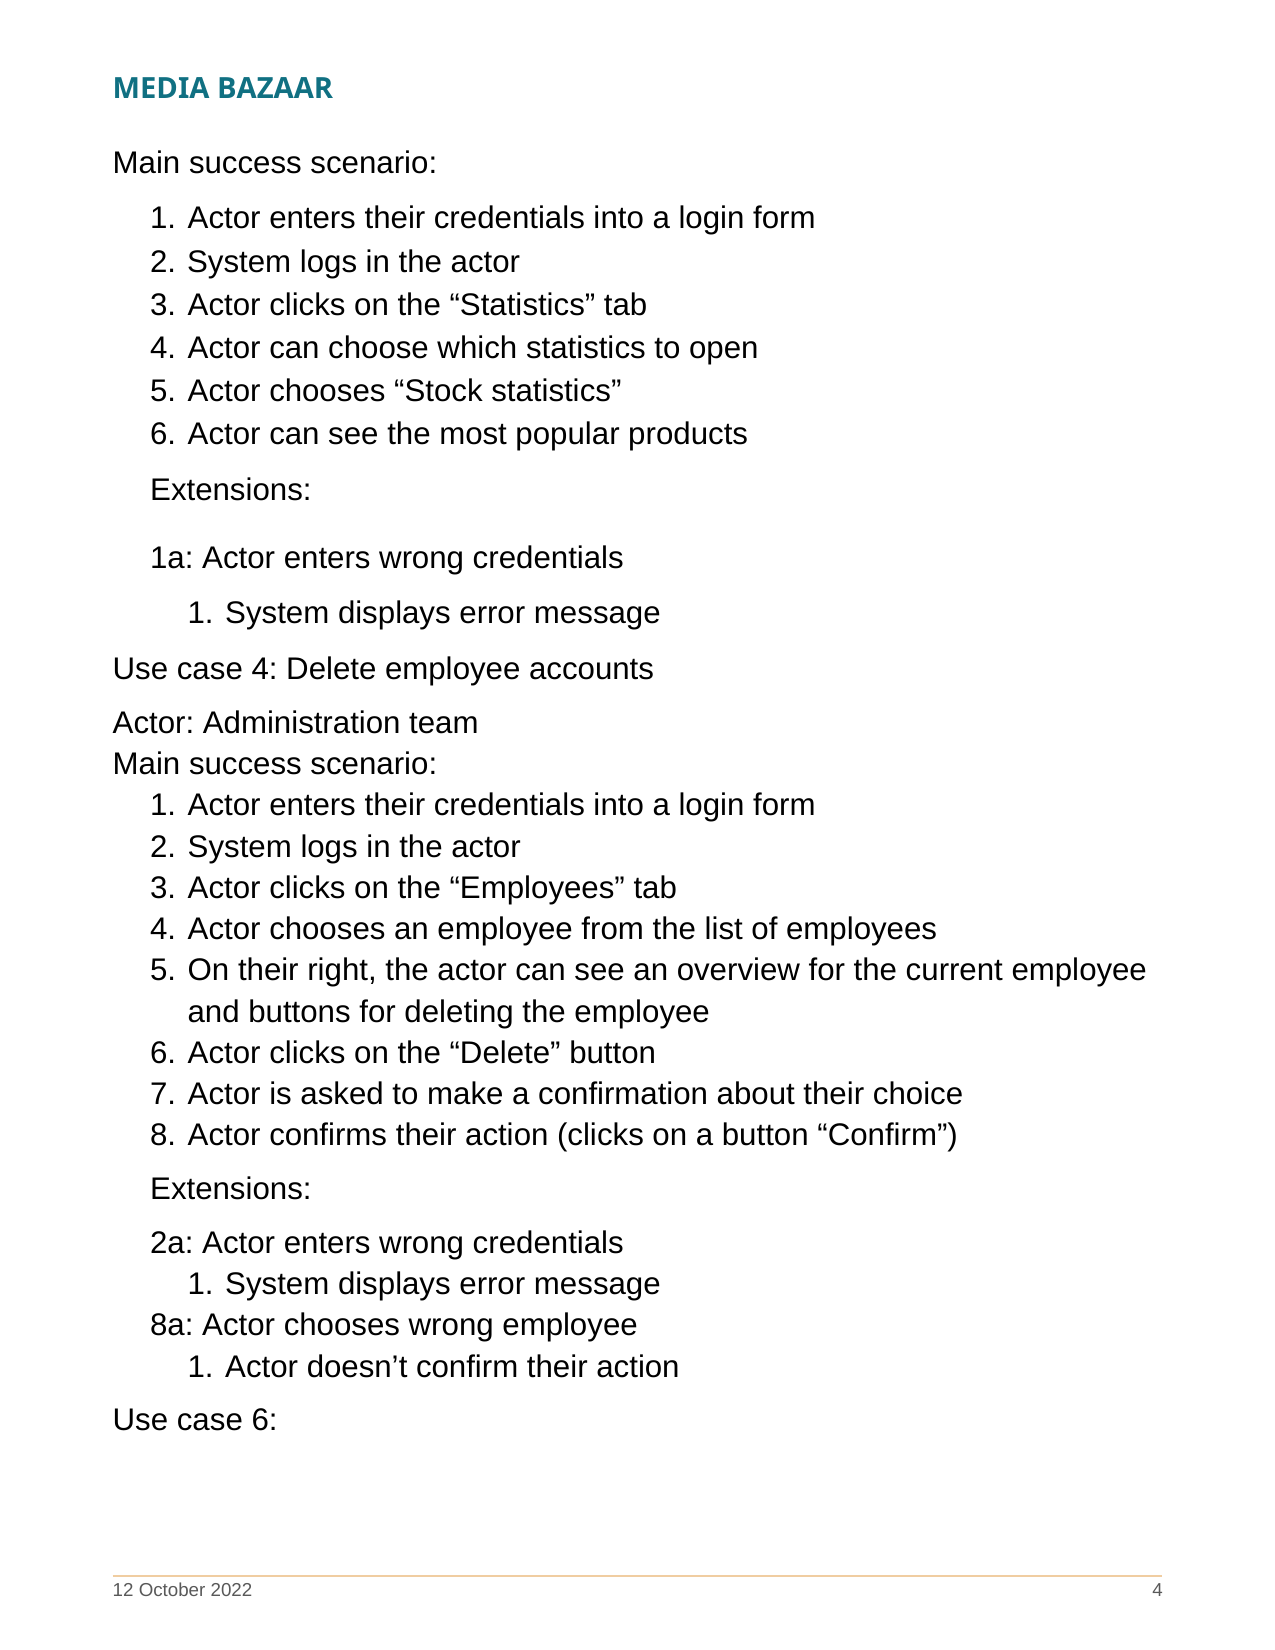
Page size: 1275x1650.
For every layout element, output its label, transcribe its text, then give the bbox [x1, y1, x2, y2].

list System logs in the actor [150, 828, 1162, 863]
list System displays error message [187, 594, 1162, 630]
list Actor clicks on the “Delete” button [150, 1034, 1162, 1070]
list Actor is asked to make a confirmation about their choice [150, 1075, 1162, 1111]
list 8a: Actor chooses wrong employee [150, 1306, 1162, 1342]
list Actor enters their credentials into a login form [150, 786, 1162, 822]
list Actor: Administration team [112, 704, 1162, 740]
text Extensions: [150, 471, 1162, 507]
list Actor enters their credentials into a login form [150, 199, 1162, 235]
list Actor chooses “Stock statistics” [150, 372, 1162, 408]
list Use case 6: [112, 1401, 1162, 1437]
list System displays error message [187, 1265, 1162, 1301]
list Actor can see the most popular products [150, 415, 1162, 451]
list Actor chooses an employee from the list of employees [150, 910, 1162, 946]
list Actor clicks on the “Statistics” tab [150, 286, 1162, 322]
list Extensions: [112, 1170, 1162, 1206]
list On their right, the actor can see an overview for the current employee and buttons for deleting the employee [150, 951, 1162, 1028]
list Use case 4: Delete employee accounts [112, 650, 1162, 686]
list Actor doesn’t confirm their action [187, 1348, 1162, 1383]
text Main success scenario: [112, 144, 1162, 180]
list System logs in the actor [150, 243, 1162, 278]
list Actor confirms their action (clicks on a button “Confirm”) [150, 1116, 1162, 1152]
text 1a: Actor enters wrong credentials [150, 539, 1162, 575]
list Main success scenario: [112, 745, 1162, 781]
list 2a: Actor enters wrong credentials [150, 1224, 1162, 1260]
list Actor can choose which statistics to open [150, 329, 1162, 365]
list Actor clicks on the “Employees” tab [150, 869, 1162, 905]
